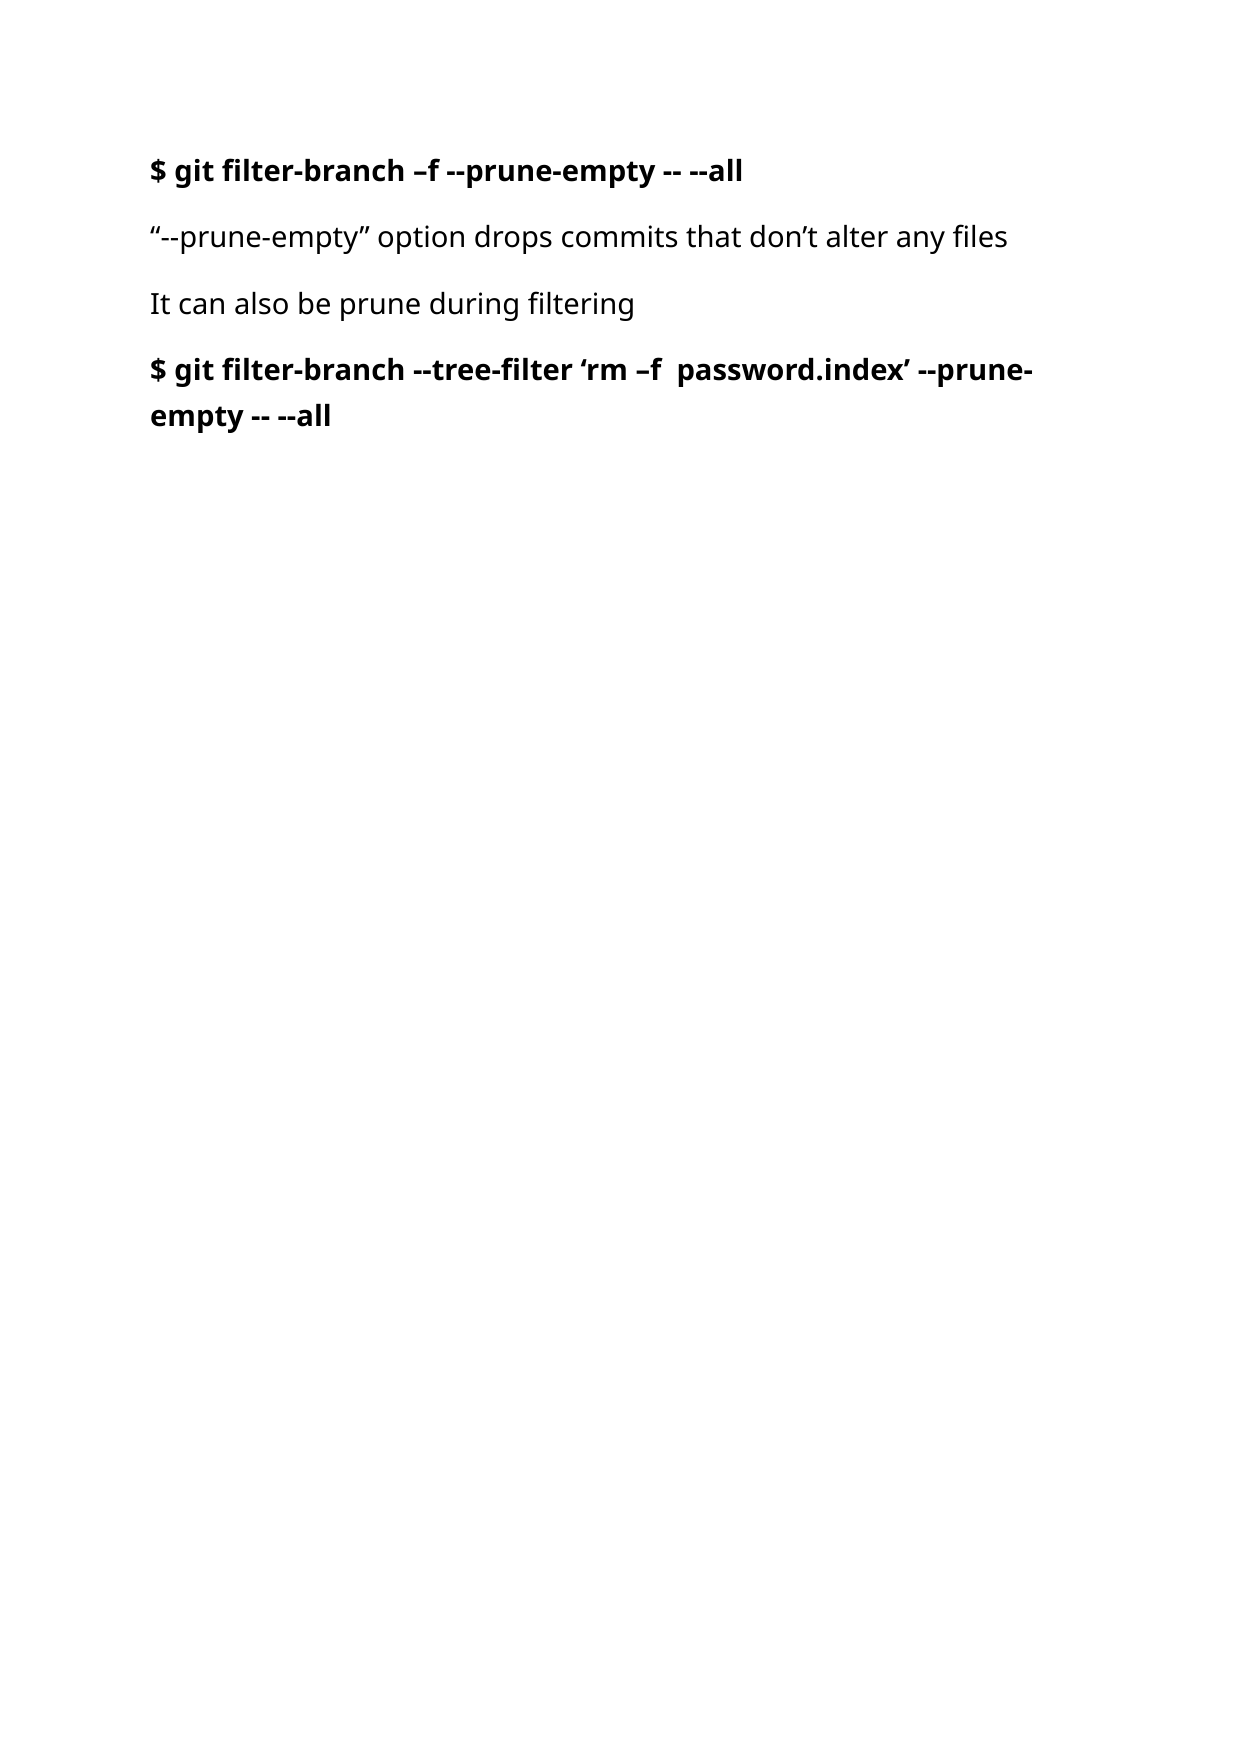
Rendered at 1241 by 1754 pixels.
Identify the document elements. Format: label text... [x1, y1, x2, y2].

text $ git filter-branch –f --prune-empty -- --all [150, 150, 1090, 190]
text It can also be prune during filtering [150, 283, 1090, 323]
text $ git filter-branch --tree-filter ‘rm –f password.index’ --prune-empty -- --all [150, 349, 1090, 435]
text “--prune-empty” option drops commits that don’t alter any files [150, 216, 1090, 256]
